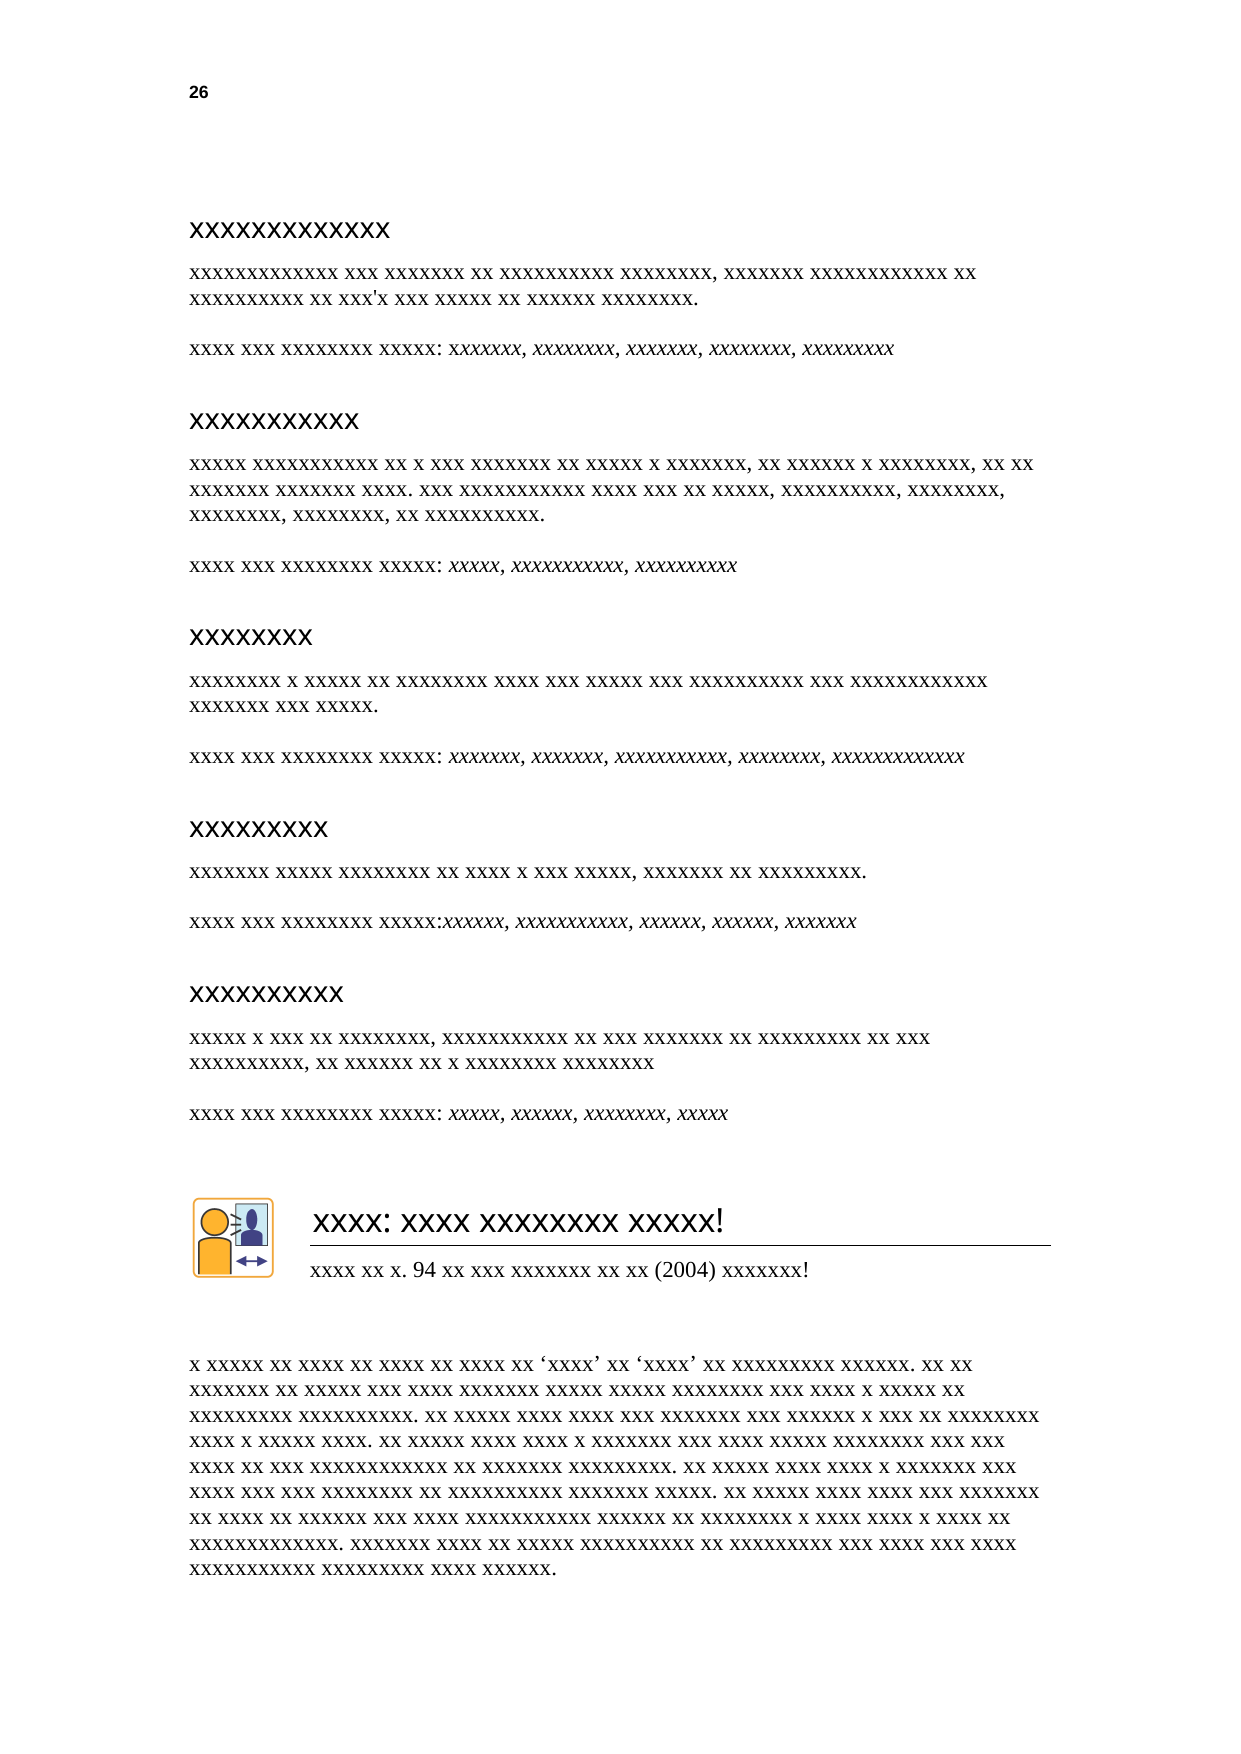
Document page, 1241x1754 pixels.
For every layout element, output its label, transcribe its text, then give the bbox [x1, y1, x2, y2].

text xxxxx xxxxxxxxxxx xx x xxx xxxxxxx xx xxxxx x xxxxxxx, xx xxxxxx x xxxxxxxx, xx xx xxxxxxx xxxxxxx xxxx. xxx xxxxxxxxxxx xxxx xxx xx xxxxx, xxxxxxxxxx, xxxxxxxx, xxxxxxxx, xxxxxxxx, xx xxxxxxxxxx. [189, 450, 1051, 527]
text xxxxxxxxxxxxx xxx xxxxxxx xx xxxxxxxxxx xxxxxxxx, xxxxxxx xxxxxxxxxxxx xx xxxxxxxxxx xx xxx'x xxx xxxxx xx xxxxxx xxxxxxxx. [189, 259, 1051, 310]
text xxxxx x xxx xx xxxxxxxx, xxxxxxxxxxx xx xxx xxxxxxx xx xxxxxxxxx xx xxx xxxxxxxxxx, xx xxxxxx xx x xxxxxxxx xxxxxxxx [189, 1024, 1051, 1075]
picture [188, 1193, 278, 1282]
text xxxxxxxx x xxxxx xx xxxxxxxx xxxx xxx xxxxx xxx xxxxxxxxxx xxx xxxxxxxxxxxx xxxxxxx xxx xxxxx. [189, 667, 1051, 718]
text xxxxxxxxxxx [189, 398, 1051, 438]
text xxxxxxxxx [189, 806, 1051, 846]
text xxxxxxxxxx [189, 971, 1051, 1011]
text x xxxxx xx xxxx xx xxxx xx xxxx xx ‘xxxx’ xx ‘xxxx’ xx xxxxxxxxx xxxxxx. xx xx xxxxxxx xx xxxxx xxx xxxx xxxxxxx xxxxx xxxxx xxxxxxxx xxx xxxx x xxxxx xx xxxxxxxxx xxxxxxxxxx. xx xxxxx xxxx xxxx xxx xxxxxxx xxx xxxxxx x xxx xx xxxxxxxx xxxx x xxxxx xxxx. xx xxxxx xxxx xxxx x xxxxxxx xxx xxxx xxxxx xxxxxxxx xxx xxx xxxx xx xxx xxxxxxxxxxxx xx xxxxxxx xxxxxxxxx. xx xxxxx xxxx xxxx x xxxxxxx xxx xxxx xxx xxx xxxxxxxx xx xxxxxxxxxx xxxxxxx xxxxx. xx xxxxx xxxx xxxx xxx xxxxxxx xx xxxx xx xxxxxx xxx xxxx xxxxxxxxxxx xxxxxx xx xxxxxxxx x xxxx xxxx x xxxx xx xxxxxxxxxxxxx. xxxxxxx xxxx xx xxxxx xxxxxxxxxx xx xxxxxxxxx xxx xxxx xxx xxxx xxxxxxxxxxx xxxxxxxxx xxxx xxxxxx. [189, 1351, 1051, 1581]
text xxxxxxxxxxxxx [189, 207, 1051, 247]
table_cell xxxx xx x. 94 xx xxx xxxxxxx xx xx (2004) xxxxxxx! [310, 1251, 1051, 1301]
text xxxxxxx xxxxx xxxxxxxx xx xxxx x xxx xxxxx, xxxxxxx xx xxxxxxxxx. [189, 858, 1051, 883]
text xxxxxxxx [189, 614, 1051, 654]
text xxxx xxx xxxxxxxx xxxxx:xxxxxx, xxxxxxxxxxx, xxxxxx, xxxxxx, xxxxxxx [189, 908, 1051, 934]
text xxxx xxx xxxxxxxx xxxxx: xxxxx, xxxxxx, xxxxxxxx, xxxxx [189, 1099, 1051, 1125]
text xxxx xxx xxxxxxxx xxxxx: xxxxxxx, xxxxxxxx, xxxxxxx, xxxxxxxx, xxxxxxxxx [189, 335, 1051, 360]
text xxxx xxx xxxxxxxx xxxxx: xxxxxxx, xxxxxxx, xxxxxxxxxxx, xxxxxxxx, xxxxxxxxxxxxx [189, 743, 1051, 768]
table_header xxxx: xxxx xxxxxxxx xxxxx! [310, 1188, 1051, 1245]
text xxxx xxx xxxxxxxx xxxxx: xxxxx, xxxxxxxxxxx, xxxxxxxxxx [189, 552, 1051, 577]
table_header [310, 1246, 1051, 1251]
table_header [189, 1188, 309, 1301]
